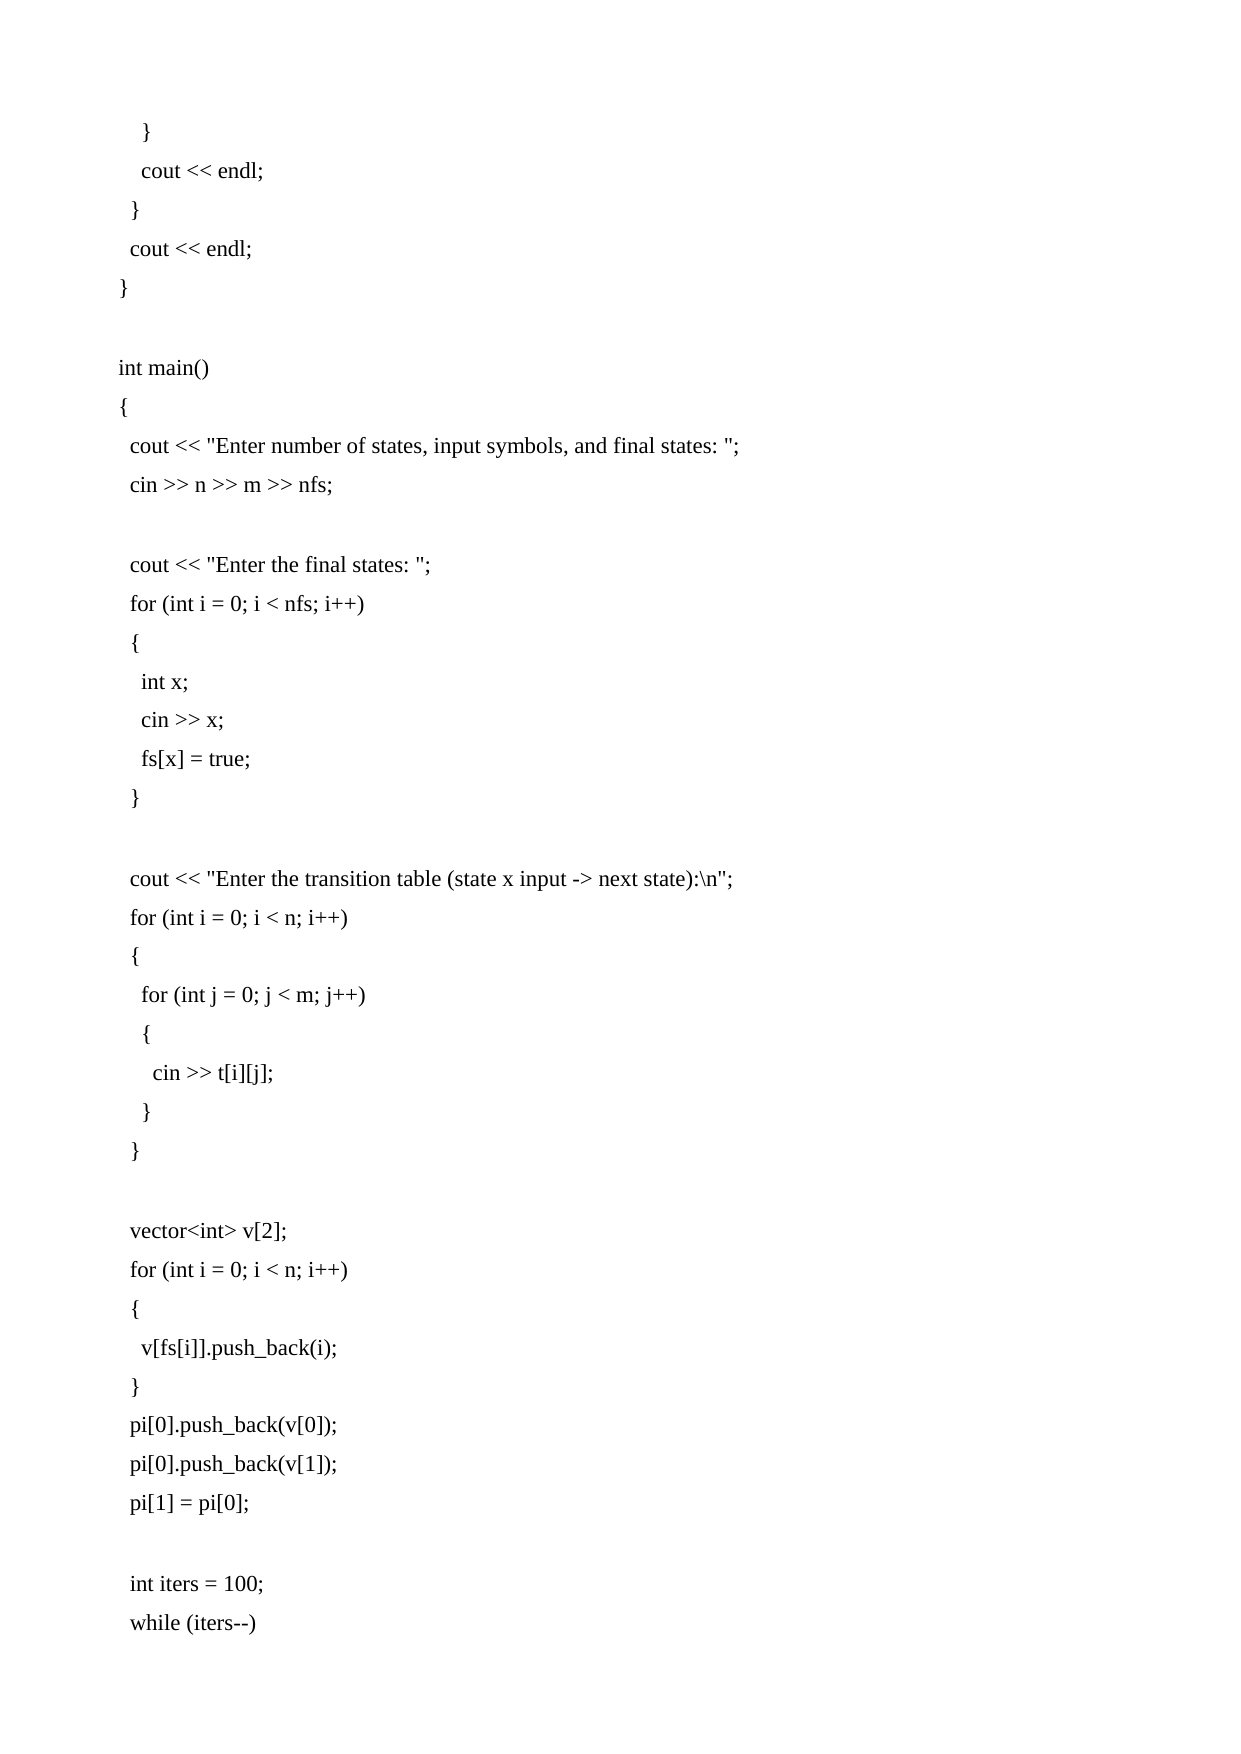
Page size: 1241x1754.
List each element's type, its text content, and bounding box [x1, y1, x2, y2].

text for (int i = 0; i < n; i++) [118, 1256, 1122, 1282]
text } [118, 1373, 1122, 1399]
text while (iters--) [118, 1609, 1122, 1635]
text } [118, 118, 1122, 144]
text cin >> x; [118, 707, 1122, 733]
text { [118, 1295, 1122, 1321]
text cout << endl; [118, 235, 1122, 261]
text for (int i = 0; i < n; i++) [118, 904, 1122, 930]
text pi[0].push_back(v[0]); [118, 1412, 1122, 1438]
text } [118, 273, 1122, 300]
text int main() [118, 354, 1122, 380]
text int x; [118, 668, 1122, 694]
text { [118, 393, 1122, 419]
text for (int i = 0; i < nfs; i++) [118, 590, 1122, 616]
text int iters = 100; [118, 1570, 1122, 1596]
text cin >> t[i][j]; [118, 1059, 1122, 1085]
text } [118, 784, 1122, 811]
text v[fs[i]].push_back(i); [118, 1334, 1122, 1360]
text { [118, 1020, 1122, 1047]
text cout << "Enter the transition table (state x input -> next state):\n"; [118, 865, 1122, 891]
text } [118, 196, 1122, 222]
text fs[x] = true; [118, 745, 1122, 772]
text } [118, 1098, 1122, 1124]
text for (int j = 0; j < m; j++) [118, 981, 1122, 1008]
text cout << "Enter number of states, input symbols, and final states: "; [118, 432, 1122, 458]
text pi[1] = pi[0]; [118, 1489, 1122, 1516]
text cout << "Enter the final states: "; [118, 551, 1122, 577]
text } [118, 1137, 1122, 1163]
text { [118, 629, 1122, 655]
text { [118, 942, 1122, 969]
text cout << endl; [118, 157, 1122, 183]
text pi[0].push_back(v[1]); [118, 1450, 1122, 1477]
text cin >> n >> m >> nfs; [118, 471, 1122, 497]
text vector<int> v[2]; [118, 1217, 1122, 1244]
